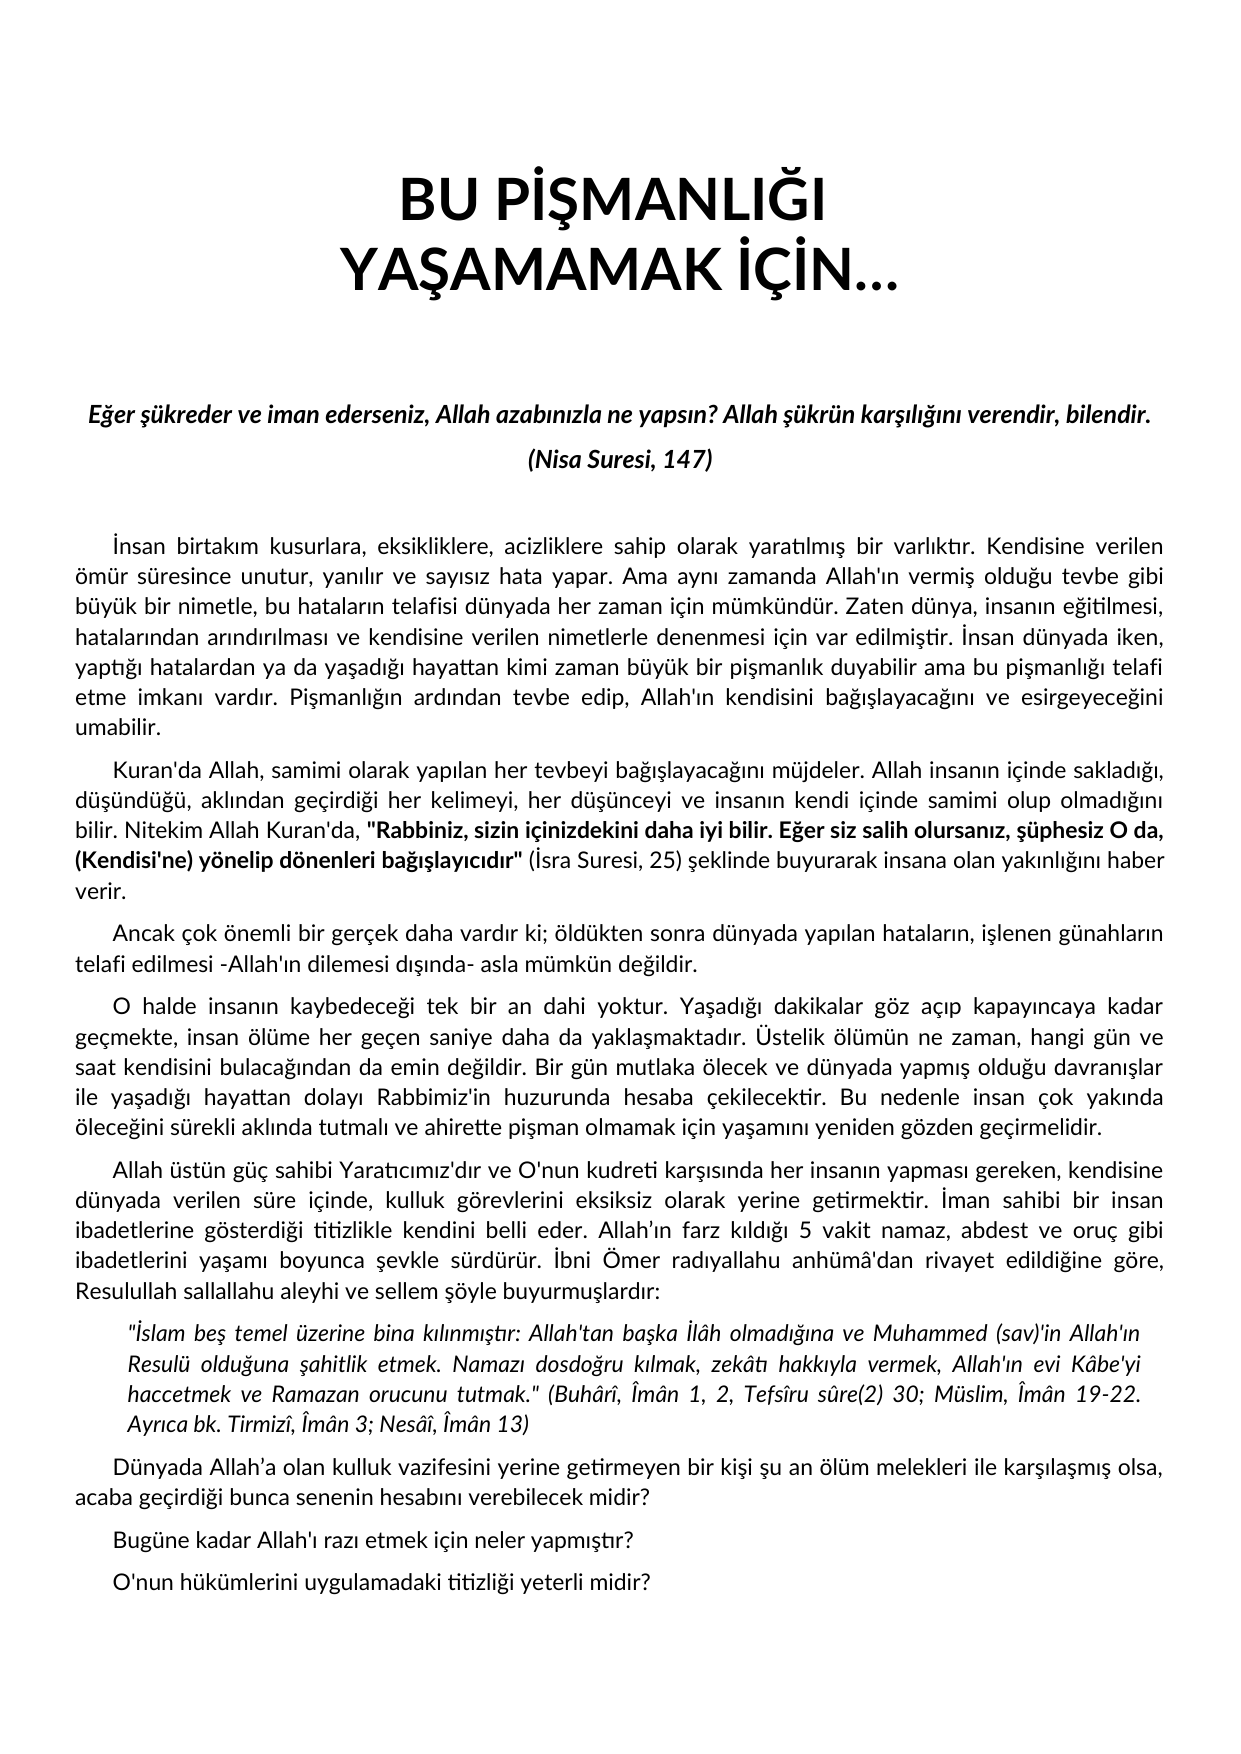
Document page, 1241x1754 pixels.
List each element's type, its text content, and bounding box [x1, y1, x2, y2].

text "İslam beş temel üzerine bina kılınmıştır: Allah'tan başka İlâh olmadığına ve Muhammed (sav)'in Allah'ın Resulü olduğuna şahitlik etmek. Namazı dosdoğru kılmak, zekâtı hakkıyla vermek, Allah'ın evi Kâbe'yi haccetmek ve Ramazan orucunu tutmak." (Buhârî, Îmân 1, 2, Tefsîru sûre(2) 30; Müslim, Îmân 19-22. Ayrıca bk. Tirmizî, Îmân 3; Nesâî, Îmân 13) [127, 1319, 1143, 1437]
text Dünyada Allah’a olan kulluk vazifesini yerine getirmeyen bir kişi şu an ölüm melekleri ile karşılaşmış olsa, acaba geçirdiği bunca senenin hesabını verebilecek midir? [75, 1453, 1165, 1510]
text İnsan birtakım kusurlara, eksikliklere, acizliklere sahip olarak yaratılmış bir varlıktır. Kendisine verilen ömür süresince unutur, yanılır ve sayısız hata yapar. Ama aynı zamanda Allah'ın vermiş olduğu tevbe gibi büyük bir nimetle, bu hataların telafisi dünyada her zaman için mümkündür. Zaten dünya, insanın eğitilmesi, hatalarından arındırılması ve kendisine verilen nimetlerle denenmesi için var edilmiştir. İnsan dünyada iken, yaptığı hatalardan ya da yaşadığı hayattan kimi zaman büyük bir pişmanlık duyabilir ama bu pişmanlığı telafi etme imkanı vardır. Pişmanlığın ardından tevbe edip, Allah'ın kendisini bağışlayacağını ve esirgeyeceğini umabilir. [75, 532, 1165, 741]
text Ancak çok önemli bir gerçek daha vardır ki; öldükten sonra dünyada yapılan hataların, işlenen günahların telafi edilmesi -Allah'ın dilemesi dışında- asla mümkün değildir. [75, 919, 1165, 977]
text Bugüne kadar Allah'ı razı etmek için neler yapmıştır? [75, 1526, 1165, 1553]
subtitle BU PİŞMANLIĞI YAŞAMAMAK İÇİN… [75, 162, 1165, 302]
text Kuran'da Allah, samimi olarak yapılan her tevbeyi bağışlayacağını müjdeler. Allah insanın içinde sakladığı, düşündüğü, aklından geçirdiği her kelimeyi, her düşünceyi ve insanın kendi içinde samimi olup olmadığını bilir. Nitekim Allah Kuran'da, "Rabbiniz, sizin içinizdekini daha iyi bilir. Eğer siz salih olursanız, şüphesiz O da, (Kendisi'ne) yönelip dönenleri bağışlayıcıdır" (İsra Suresi, 25) şeklinde buyurarak insana olan yakınlığını haber verir. [75, 756, 1165, 904]
text O'nun hükümlerini uygulamadaki titizliği yeterli midir? [75, 1568, 1165, 1596]
text Allah üstün güç sahibi Yaratıcımız'dır ve O'nun kudreti karşısında her insanın yapması gereken, kendisine dünyada verilen süre içinde, kulluk görevlerini eksiksiz olarak yerine getirmektir. İman sahibi bir insan ibadetlerine gösterdiği titizlikle kendini belli eder. Allah’ın farz kıldığı 5 vakit namaz, abdest ve oruç gibi ibadetlerini yaşamı boyunca şevkle sürdürür. İbni Ömer radıyallahu anhümâ'dan rivayet edildiğine göre, Resulullah sallallahu aleyhi ve sellem şöyle buyurmuşlardır: [75, 1156, 1165, 1304]
text O halde insanın kaybedeceği tek bir an dahi yoktur. Yaşadığı dakikalar göz açıp kapayıncaya kadar geçmekte, insan ölüme her geçen saniye daha da yaklaşmaktadır. Üstelik ölümün ne zaman, hangi gün ve saat kendisini bulacağından da emin değildir. Bir gün mutlaka ölecek ve dünyada yapmış olduğu davranışlar ile yaşadığı hayattan dolayı Rabbimiz'in huzurunda hesaba çekilecektir. Bu nedenle insan çok yakında öleceğini sürekli aklında tutmalı ve ahirette pişman olmamak için yaşamını yeniden gözden geçirmelidir. [75, 992, 1165, 1141]
text Eğer şükreder ve iman ederseniz, Allah azabınızla ne yapsın? Allah şükrün karşılığını verendir, bilendir. (Nisa Suresi, 147) [75, 399, 1165, 474]
